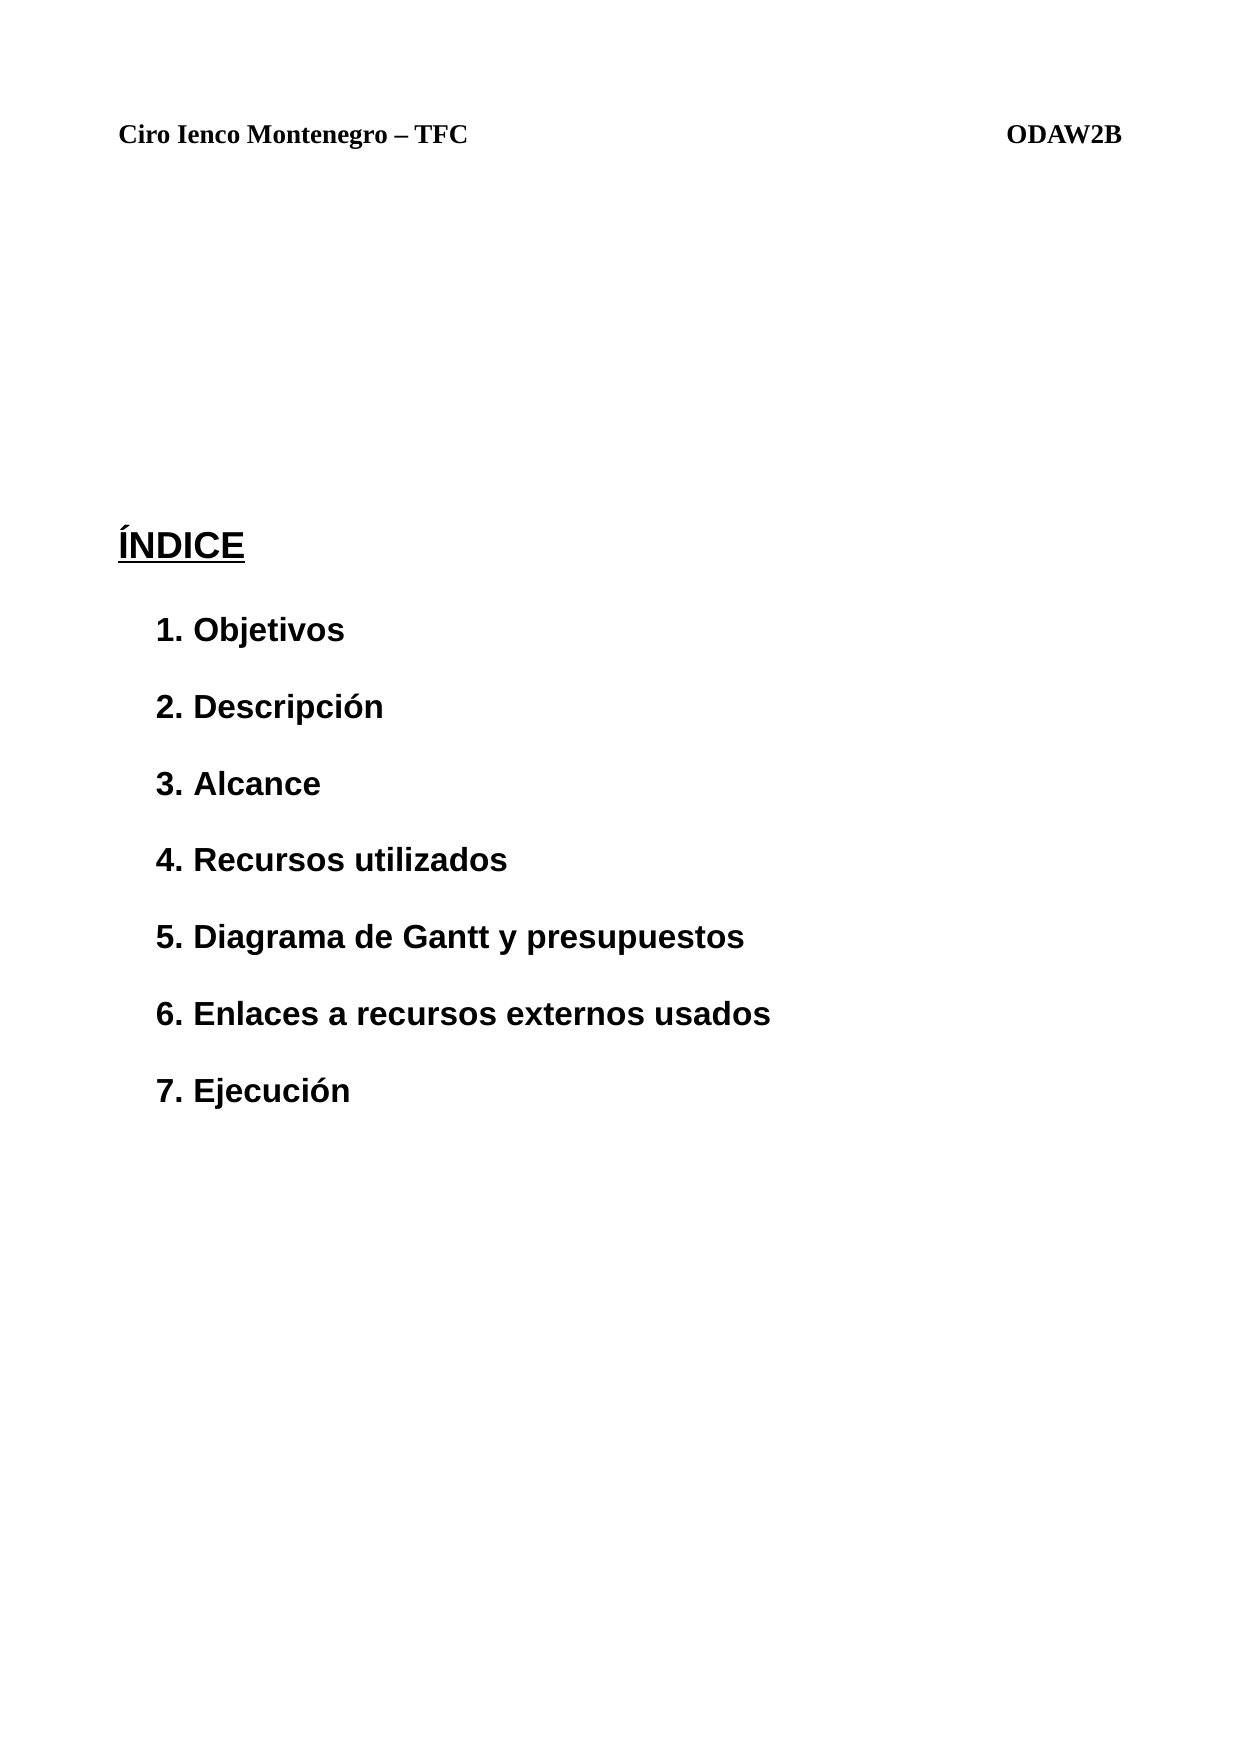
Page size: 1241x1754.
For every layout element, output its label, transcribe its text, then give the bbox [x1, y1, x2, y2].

list Descripción [156, 687, 1122, 725]
text ÍNDICE [118, 524, 1122, 567]
list Diagrama de Gantt y presupuestos [156, 917, 1122, 956]
list Recursos utilizados [156, 840, 1122, 879]
list Enlaces a recursos externos usados [156, 994, 1122, 1032]
list Alcance [156, 763, 1122, 802]
text [118, 179, 1122, 481]
list Ejecución [156, 1071, 1122, 1109]
list Objetivos [156, 610, 1122, 648]
